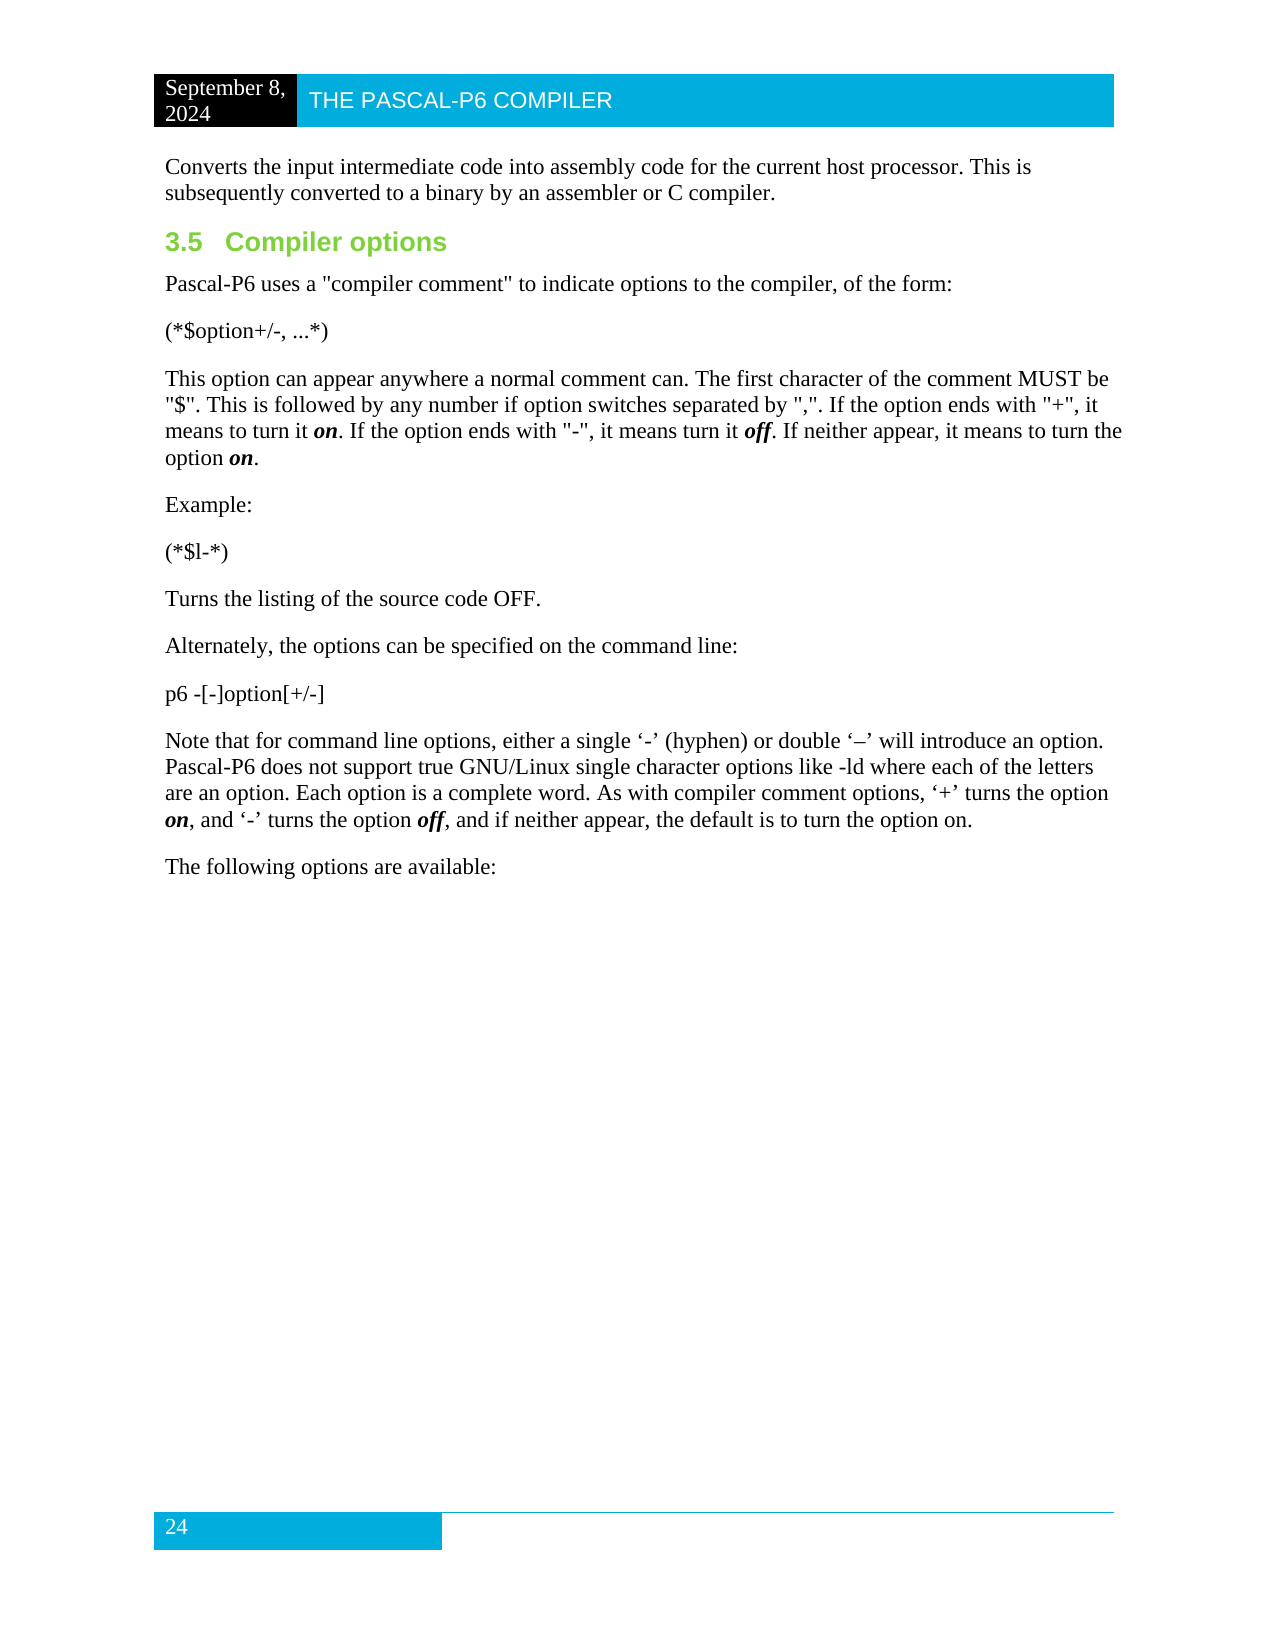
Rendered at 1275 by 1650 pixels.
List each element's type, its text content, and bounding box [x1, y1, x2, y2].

text (*$l-*) [165, 538, 1125, 564]
text (*$option+/-, ...*) [165, 317, 1125, 344]
text Note that for command line options, either a single ‘-’ (hyphen) or double ‘–’ will introduce an option. Pascal-P6 does not support true GNU/Linux single character options like -ld where each of the letters are an option. Each option is a complete word. As with compiler comment options, ‘+’ turns the option on, and ‘-’ turns the option off, and if neither appear, the default is to turn the option on. [165, 727, 1125, 832]
text Pascal-P6 uses a "compiler comment" to indicate options to the compiler, of the form: [165, 270, 1125, 297]
text Turns the listing of the source code OFF. [165, 585, 1125, 612]
text This option can appear anywhere a normal comment can. The first character of the comment MUST be "$". This is followed by any number if option switches separated by ",". If the option ends with "+", it means to turn it on. If the option ends with "-", it means turn it off. If neither appear, it means to turn the option on. [165, 364, 1125, 470]
subtitle Compiler options [165, 226, 1125, 258]
text The following options are available: [165, 853, 1125, 879]
text p6 -[-]option[+/-] [165, 679, 1125, 706]
text Alternately, the options can be specified on the command line: [165, 632, 1125, 659]
text Converts the input intermediate code into assembly code for the current host processor. This is subsequently converted to a binary by an assembler or C compiler. [165, 153, 1125, 206]
text Example: [165, 491, 1125, 517]
